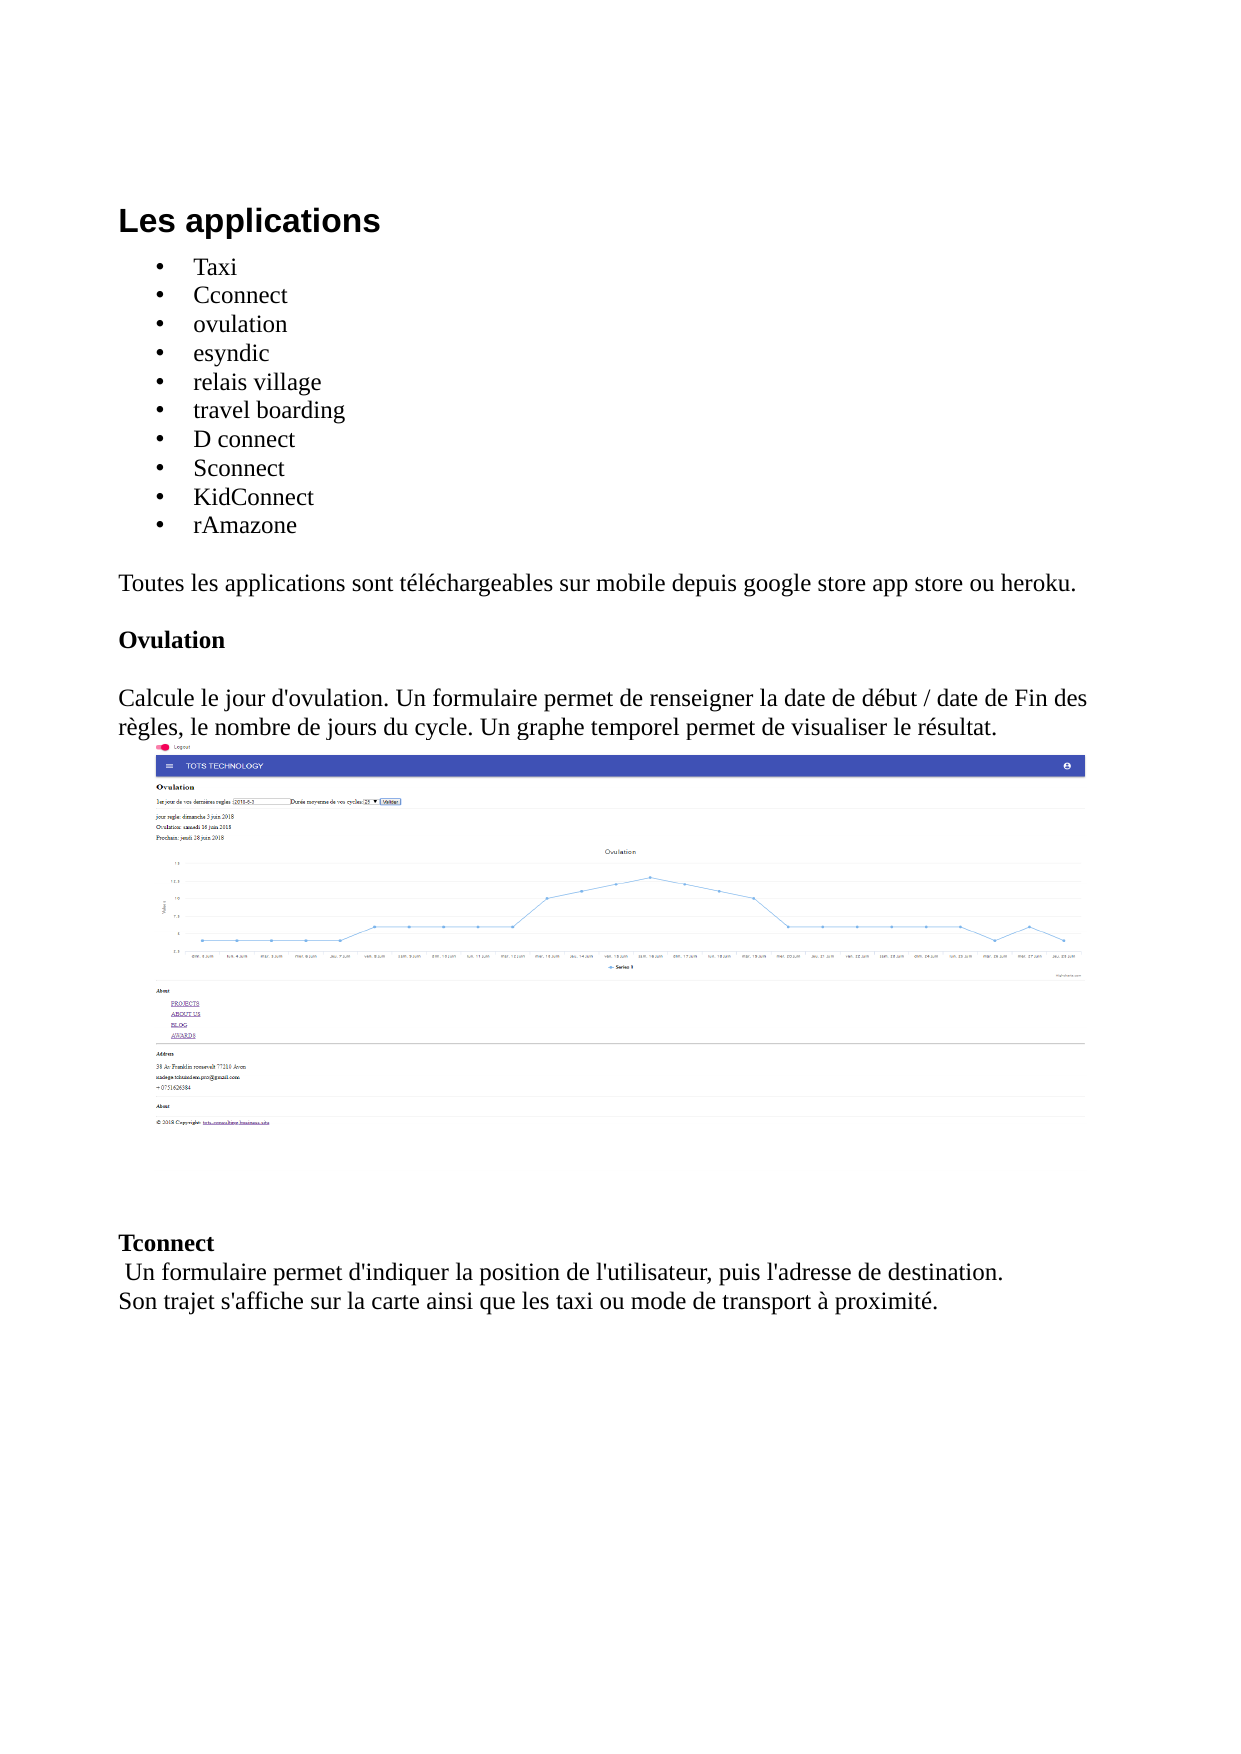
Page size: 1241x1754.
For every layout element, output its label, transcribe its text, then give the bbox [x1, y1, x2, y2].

list Taxi [156, 252, 1122, 281]
text Son trajet s'affiche sur la carte ainsi que les taxi ou mode de transport à proximité. [118, 1286, 1122, 1315]
list D connect [156, 424, 1122, 453]
list esyndic [156, 338, 1122, 367]
list rAmazone [156, 511, 1122, 539]
text Un formulaire permet d'indiquer la position de l'utilisateur, puis l'adresse de destination. [118, 1257, 1122, 1286]
picture [153, 740, 1087, 1171]
text Tconnect [118, 1228, 1122, 1257]
text Toutes les applications sont téléchargeables sur mobile depuis google store app store ou heroku. [118, 568, 1122, 597]
text Calcule le jour d'ovulation. Un formulaire permet de renseigner la date de début / date de Fin des règles, le nombre de jours du cycle. Un graphe temporel permet de visualiser le résultat. [118, 683, 1122, 741]
list KidConnect [156, 482, 1122, 511]
list travel boarding [156, 396, 1122, 424]
list relais village [156, 367, 1122, 396]
list Sconnect [156, 453, 1122, 482]
list Cconnect [156, 281, 1122, 309]
text Ovulation [118, 626, 1122, 654]
list ovulation [156, 309, 1122, 338]
subtitle Les applications [118, 201, 1122, 239]
